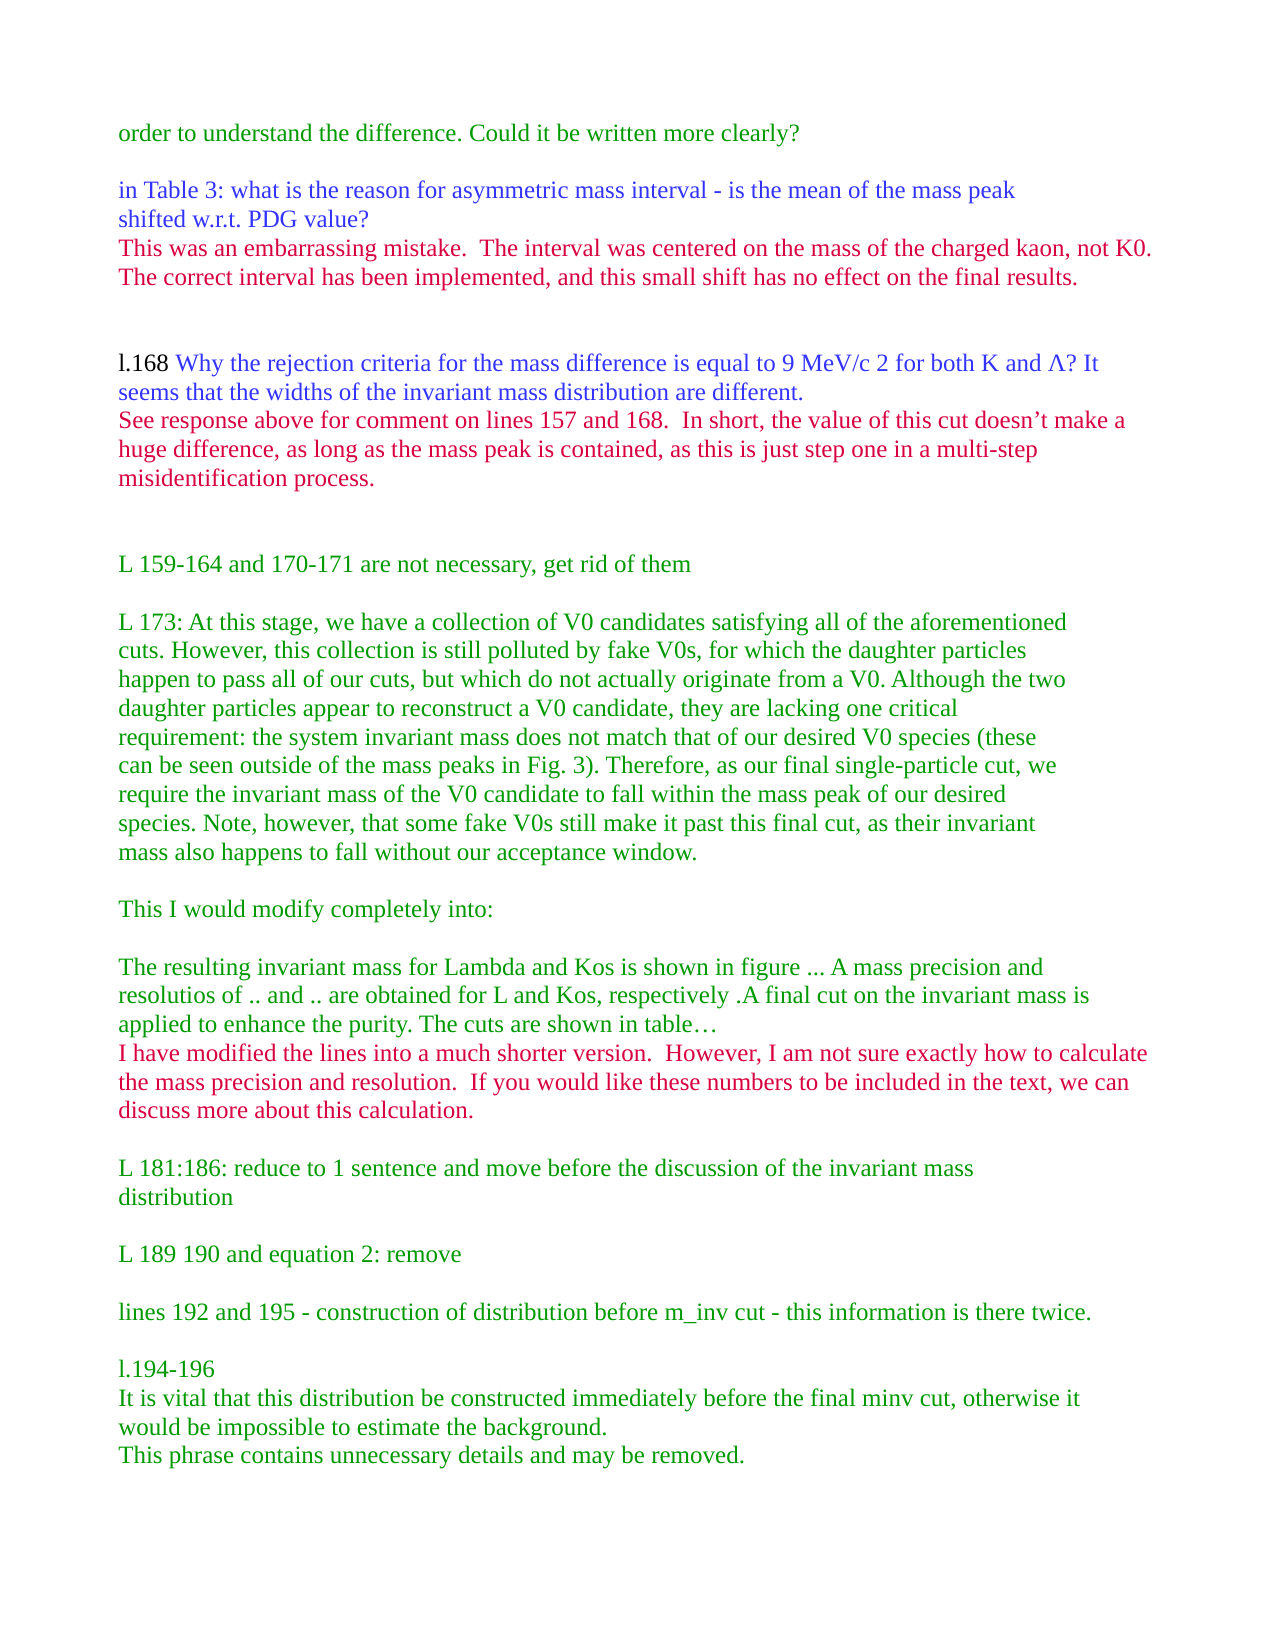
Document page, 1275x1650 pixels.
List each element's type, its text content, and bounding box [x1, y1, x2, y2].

text happen to pass all of our cuts, but which do not actually originate from a V0. Although the two [118, 664, 1157, 693]
text l.194-196 [118, 1354, 1157, 1383]
text This phrase contains unnecessary details and may be removed. [118, 1441, 1157, 1469]
text This I would modify completely into: [118, 894, 1157, 923]
text require the invariant mass of the V0 candidate to fall within the mass peak of our desired [118, 779, 1157, 808]
text L 173: At this stage, we have a collection of V0 candidates satisfying all of the aforementioned [118, 607, 1157, 636]
text can be seen outside of the mass peaks in Fig. 3). Therefore, as our final single-particle cut, we [118, 751, 1157, 779]
text mass also happens to fall without our acceptance window. [118, 837, 1157, 866]
text daughter particles appear to reconstruct a V0 candidate, they are lacking one critical [118, 693, 1157, 722]
text I have modified the lines into a much shorter version. However, I am not sure exactly how to calculate the mass precision and resolution. If you would like these numbers to be included in the text, we can discuss more about this calculation. [118, 1038, 1157, 1124]
text species. Note, however, that some fake V0s still make it past this final cut, as their invariant [118, 808, 1157, 837]
text in Table 3: what is the reason for asymmetric mass interval - is the mean of the mass peak [118, 176, 1157, 204]
text It is vital that this distribution be constructed immediately before the final minv cut, otherwise it [118, 1383, 1157, 1412]
text See response above for comment on lines 157 and 168. In short, the value of this cut doesn’t make a huge difference, as long as the mass peak is contained, as this is just step one in a multi-step misidentification process. [118, 406, 1157, 492]
text L 189 190 and equation 2: remove [118, 1239, 1157, 1268]
text lines 192 and 195 - construction of distribution before m_inv cut - this information is there twice. [118, 1297, 1157, 1326]
text shifted w.r.t. PDG value? [118, 204, 1157, 233]
text This was an embarrassing mistake. The interval was centered on the mass of the charged kaon, not K0. The correct interval has been implemented, and this small shift has no effect on the final results. [118, 233, 1157, 291]
text L 159-164 and 170-171 are not necessary, get rid of them [118, 549, 1157, 578]
text L 181:186: reduce to 1 sentence and move before the discussion of the invariant mass [118, 1153, 1157, 1182]
text order to understand the difference. Could it be written more clearly? [118, 118, 1157, 147]
text would be impossible to estimate the background. [118, 1412, 1157, 1441]
text The resulting invariant mass for Lambda and Kos is shown in figure ... A mass precision and [118, 952, 1157, 981]
text cuts. However, this collection is still polluted by fake V0s, for which the daughter particles [118, 636, 1157, 664]
text seems that the widths of the invariant mass distribution are different. [118, 377, 1157, 406]
text l.168 Why the rejection criteria for the mass difference is equal to 9 MeV/c 2 for both K and Λ? It [118, 348, 1157, 377]
text applied to enhance the purity. The cuts are shown in table… [118, 1009, 1157, 1038]
text distribution [118, 1182, 1157, 1211]
text resolutios of .. and .. are obtained for L and Kos, respectively .A final cut on the invariant mass is [118, 981, 1157, 1009]
text requirement: the system invariant mass does not match that of our desired V0 species (these [118, 722, 1157, 751]
